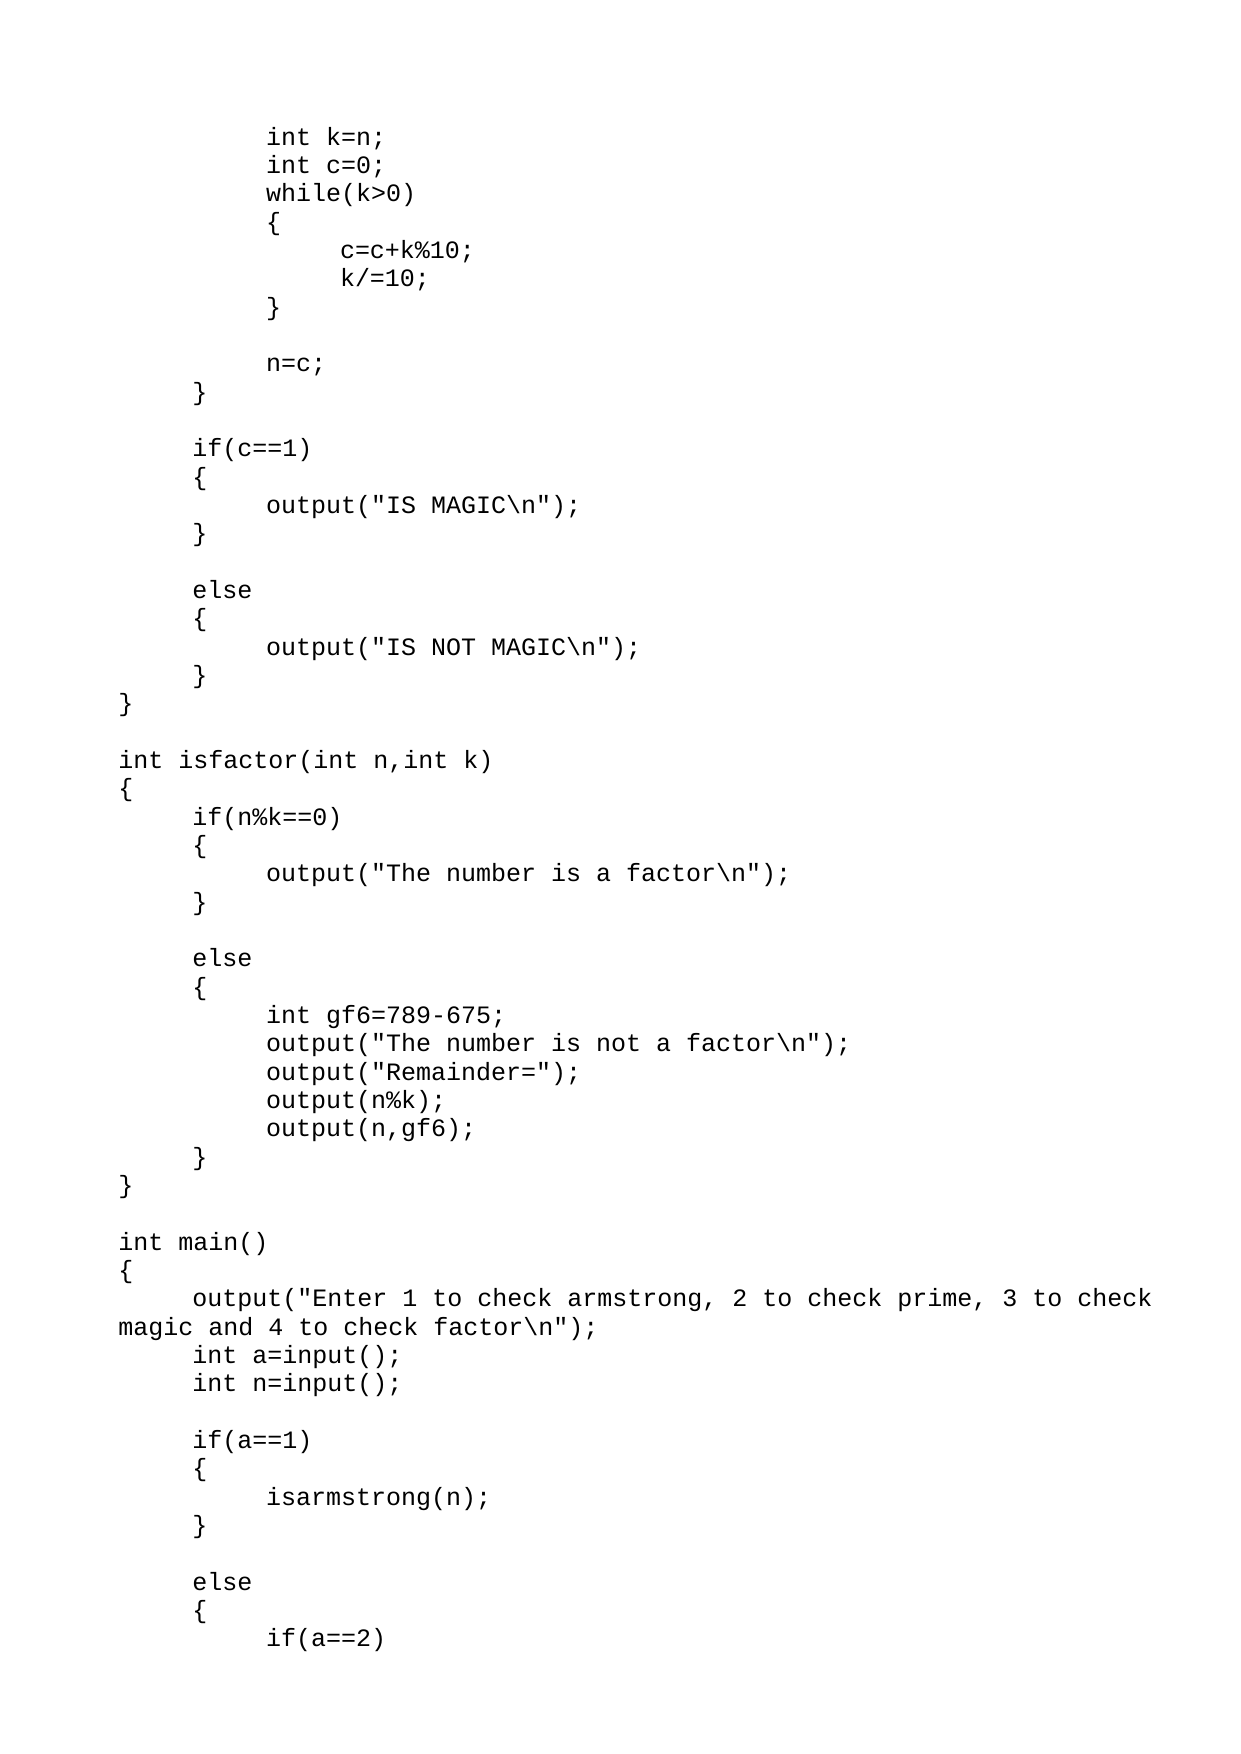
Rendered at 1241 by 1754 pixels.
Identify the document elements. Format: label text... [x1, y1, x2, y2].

text } [118, 1173, 1157, 1201]
text while(k>0) [118, 181, 1157, 209]
text if(c==1) [118, 436, 1157, 464]
text { [118, 606, 1157, 634]
text output(n,gf6); [118, 1116, 1157, 1144]
text } [118, 379, 1157, 408]
text int c=0; [118, 153, 1157, 181]
text if(a==1) [118, 1428, 1157, 1456]
text { [118, 776, 1157, 804]
text if(n%k==0) [118, 804, 1157, 833]
text { [118, 1258, 1157, 1286]
text isarmstrong(n); [118, 1484, 1157, 1513]
text { [118, 833, 1157, 861]
text output("The number is a factor\n"); [118, 861, 1157, 889]
text output("Enter 1 to check armstrong, 2 to check prime, 3 to check magic and 4 to check factor\n"); [118, 1286, 1157, 1343]
text { [118, 974, 1157, 1003]
text output(n%k); [118, 1088, 1157, 1116]
text output("IS NOT MAGIC\n"); [118, 634, 1157, 663]
text else [118, 578, 1157, 606]
text int gf6=789-675; [118, 1003, 1157, 1031]
text } [118, 1144, 1157, 1173]
text } [118, 691, 1157, 719]
text output("The number is not a factor\n"); [118, 1031, 1157, 1059]
text } [118, 1513, 1157, 1541]
text } [118, 663, 1157, 691]
text k/=10; [118, 266, 1157, 294]
text } [118, 294, 1157, 323]
text output("Remainder="); [118, 1059, 1157, 1088]
text int k=n; [118, 124, 1157, 153]
text if(a==2) [118, 1626, 1157, 1654]
text } [118, 521, 1157, 549]
text output("IS MAGIC\n"); [118, 493, 1157, 521]
text n=c; [118, 351, 1157, 379]
text else [118, 1569, 1157, 1598]
text int main() [118, 1229, 1157, 1258]
text { [118, 1456, 1157, 1484]
text { [118, 464, 1157, 493]
text { [118, 1598, 1157, 1626]
text } [118, 889, 1157, 918]
text else [118, 946, 1157, 974]
text int n=input(); [118, 1371, 1157, 1399]
text int a=input(); [118, 1343, 1157, 1371]
text { [118, 209, 1157, 238]
text int isfactor(int n,int k) [118, 748, 1157, 776]
text c=c+k%10; [118, 238, 1157, 266]
